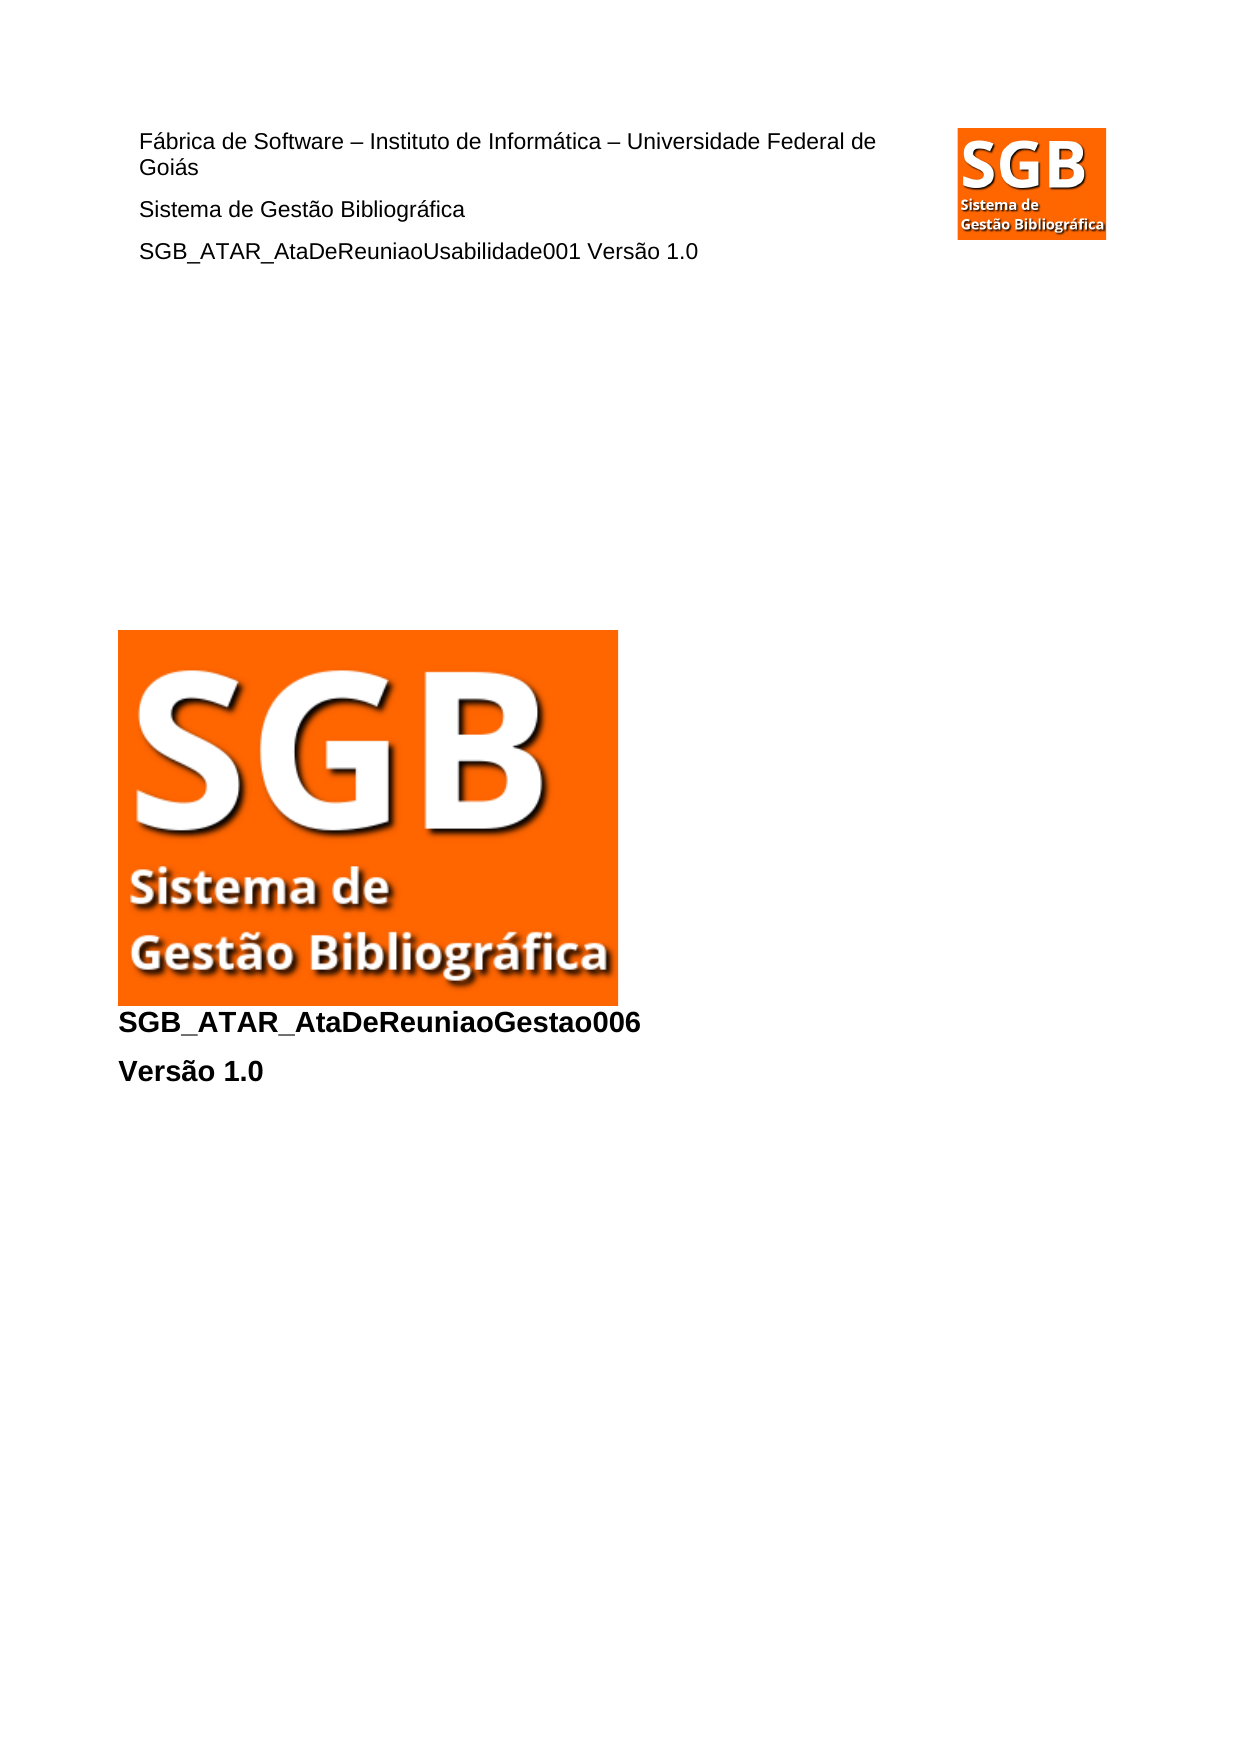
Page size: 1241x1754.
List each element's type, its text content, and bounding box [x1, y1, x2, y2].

text SGB_ATAR_AtaDeReuniaoGestao006 [118, 980, 1122, 1038]
text Versão 1.0 [118, 1055, 1122, 1088]
picture [118, 630, 619, 1006]
picture [957, 128, 1107, 240]
